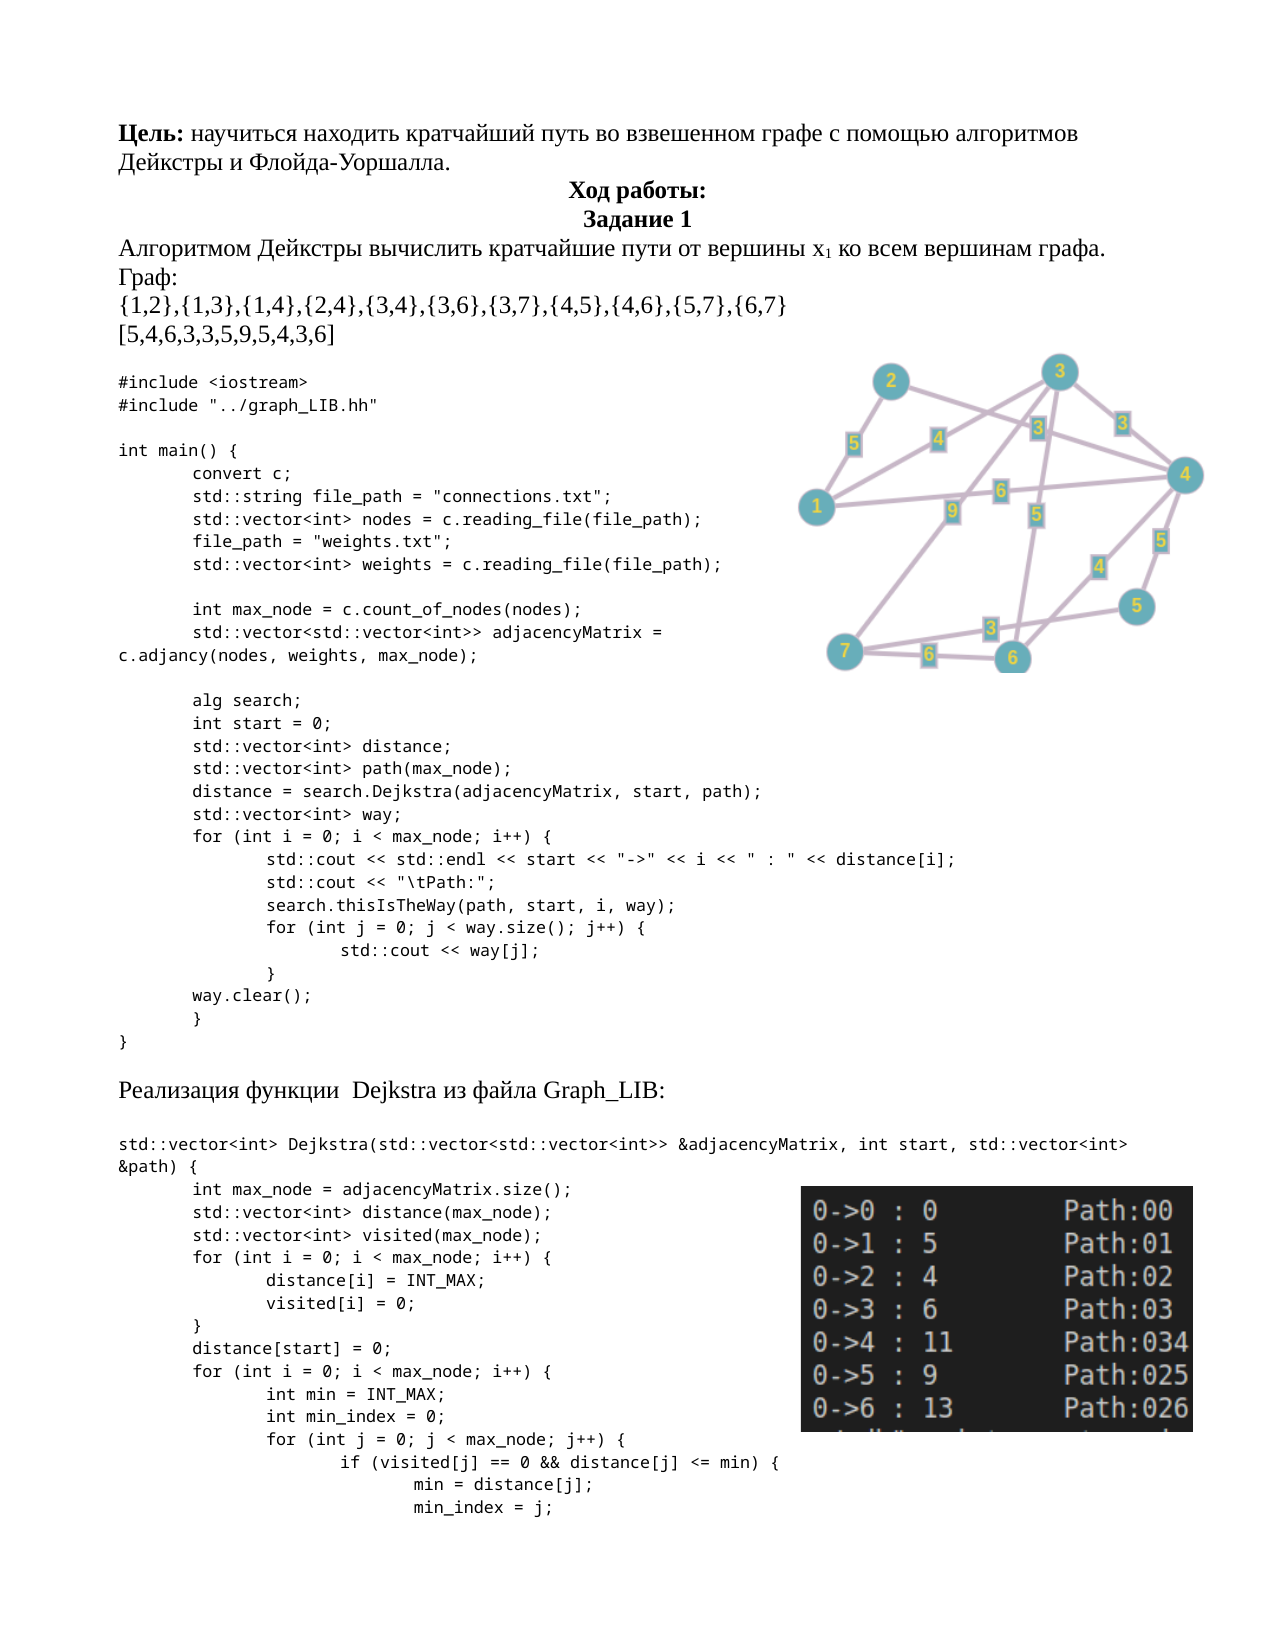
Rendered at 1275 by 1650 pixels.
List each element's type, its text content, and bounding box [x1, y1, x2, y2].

text std::vector<int> weights = c.reading_file(file_path); [118, 552, 791, 575]
text distance[i] = INT_MAX; [118, 1268, 800, 1291]
text std::vector<std::vector<int>> adjacencyMatrix = c.adjancy(nodes, weights, max_node); [118, 621, 791, 666]
text for (int j = 0; j < way.size(); j++) { [118, 916, 1157, 938]
text Цель: научиться находить кратчайший путь во взвешенном графе с помощью алгоритмов Дейкстры и Флойда-Уоршалла. [118, 118, 1157, 176]
text for (int i = 0; i < max_node; i++) { [118, 825, 1157, 848]
picture [791, 349, 1209, 673]
text std::vector<int> Dejkstra(std::vector<std::vector<int>> &adjacencyMatrix, int start, std::vector<int> &path) { [118, 1132, 1157, 1178]
text std::vector<int> way; [118, 802, 1157, 825]
text #include "../graph_LIB.hh" [118, 393, 791, 416]
text int min = INT_MAX; [118, 1382, 800, 1405]
text } [118, 961, 1157, 984]
text std::vector<int> visited(max_node); [118, 1223, 800, 1246]
text for (int i = 0; i < max_node; i++) { [118, 1246, 800, 1268]
text int start = 0; [118, 711, 1157, 734]
text for (int j = 0; j < max_node; j++) { [118, 1427, 1157, 1450]
text } [118, 1029, 1157, 1052]
text std::vector<int> distance(max_node); [118, 1200, 800, 1223]
text int min_index = 0; [118, 1405, 800, 1427]
text } [118, 1314, 800, 1337]
text std::vector<int> distance; [118, 734, 1157, 757]
text alg search; [118, 689, 1157, 711]
text int max_node = adjacencyMatrix.size(); [118, 1178, 1157, 1200]
text way.clear(); [118, 984, 1157, 1007]
text search.thisIsTheWay(path, start, i, way); [118, 893, 1157, 916]
picture [800, 1186, 1193, 1432]
text #include <iostream> [118, 371, 791, 393]
text std::cout << "\tPath:"; [118, 870, 1157, 893]
text Граф: [118, 262, 1157, 291]
text distance[start] = 0; [118, 1337, 800, 1359]
text std::vector<int> nodes = c.reading_file(file_path); [118, 507, 791, 530]
text visited[i] = 0; [118, 1291, 800, 1314]
text convert c; [118, 462, 791, 484]
text } [118, 1007, 1157, 1029]
text Реализация функции Dejkstra из файла Graph_LIB: [118, 1075, 1157, 1103]
text Ход работы: Задание 1 [118, 176, 1157, 233]
text [5,4,6,3,3,5,9,5,4,3,6] [118, 319, 1157, 348]
list Алгоритмом Дейкстры вычислить кратчайшие пути от вершины х1 ко всем вершинам графа. [118, 233, 1157, 262]
text {1,2},{1,3},{1,4},{2,4},{3,4},{3,6},{3,7},{4,5},{4,6},{5,7},{6,7} [118, 291, 1157, 319]
text int main() { [118, 439, 791, 462]
text if (visited[j] == 0 && distance[j] <= min) { [118, 1450, 1157, 1473]
text distance = search.Dejkstra(adjacencyMatrix, start, path); [118, 779, 1157, 802]
text std::string file_path = "connections.txt"; [118, 484, 791, 507]
text std::cout << std::endl << start << "->" << i << " : " << distance[i]; [118, 848, 1157, 870]
text int max_node = c.count_of_nodes(nodes); [118, 598, 791, 621]
text std::cout << way[j]; [118, 938, 1157, 961]
text std::vector<int> path(max_node); [118, 757, 1157, 779]
text for (int i = 0; i < max_node; i++) { [118, 1359, 800, 1382]
text min_index = j; [118, 1496, 1157, 1518]
text file_path = "weights.txt"; [118, 530, 791, 552]
text min = distance[j]; [118, 1473, 1157, 1496]
